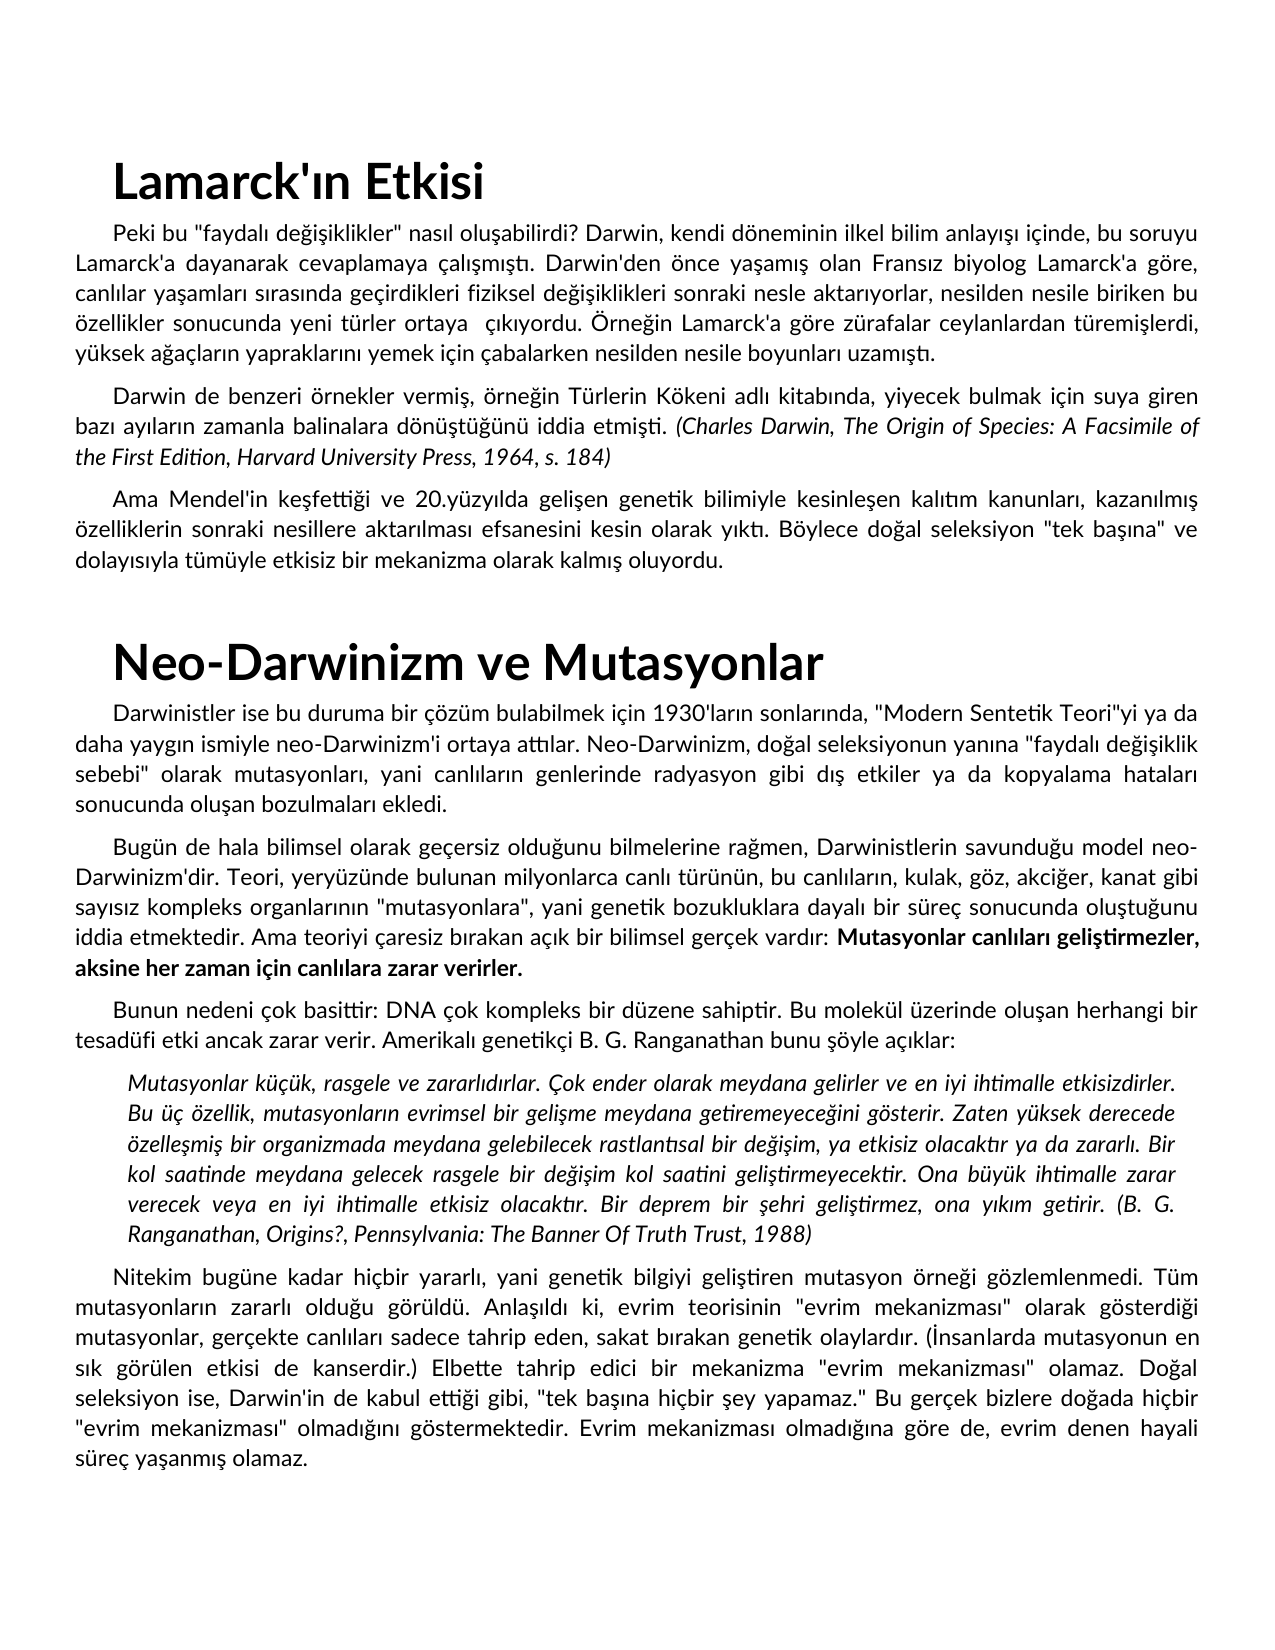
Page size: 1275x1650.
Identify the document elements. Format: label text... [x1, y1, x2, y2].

text Ama Mendel'in keşfettiği ve 20.yüzyılda gelişen genetik bilimiyle kesinleşen kalıtım kanunları, kazanılmış özelliklerin sonraki nesillere aktarılması efsanesini kesin olarak yıktı. Böylece doğal seleksiyon "tek başına" ve dolayısıyla tümüyle etkisiz bir mekanizma olarak kalmış oluyordu. [75, 485, 1200, 573]
text Darwinistler ise bu duruma bir çözüm bulabilmek için 1930'ların sonlarında, "Modern Sentetik Teori"yi ya da daha yaygın ismiyle neo-Darwinizm'i ortaya attılar. Neo-Darwinizm, doğal seleksiyonun yanına "faydalı değişiklik sebebi" olarak mutasyonları, yani canlıların genlerinde radyasyon gibi dış etkiler ya da kopyalama hataları sonucunda oluşan bozulmaları ekledi. [75, 699, 1200, 817]
text Bugün de hala bilimsel olarak geçersiz olduğunu bilmelerine rağmen, Darwinistlerin savunduğu model neo-Darwinizm'dir. Teori, yeryüzünde bulunan milyonlarca canlı türünün, bu canlıların, kulak, göz, akciğer, kanat gibi sayısız kompleks organlarının "mutasyonlara", yani genetik bozukluklara dayalı bir süreç sonucunda oluştuğunu iddia etmektedir. Ama teoriyi çaresiz bırakan açık bir bilimsel gerçek vardır: Mutasyonlar canlıları geliştirmezler, aksine her zaman için canlılara zarar verirler. [75, 832, 1200, 981]
text Nitekim bugüne kadar hiçbir yararlı, yani genetik bilgiyi geliştiren mutasyon örneği gözlemlenmedi. Tüm mutasyonların zararlı olduğu görüldü. Anlaşıldı ki, evrim teorisinin "evrim mekanizması" olarak gösterdiği mutasyonlar, gerçekte canlıları sadece tahrip eden, sakat bırakan genetik olaylardır. (İnsanlarda mutasyonun en sık görülen etkisi de kanserdir.) Elbette tahrip edici bir mekanizma "evrim mekanizması" olamaz. Doğal seleksiyon ise, Darwin'in de kabul ettiği gibi, "tek başına hiçbir şey yapamaz." Bu gerçek bizlere doğada hiçbir "evrim mekanizması" olmadığını göstermektedir. Evrim mekanizması olmadığına göre de, evrim denen hayali süreç yaşanmış olamaz. [75, 1263, 1200, 1471]
text Darwin de benzeri örnekler vermiş, örneğin Türlerin Kökeni adlı kitabında, yiyecek bulmak için suya giren bazı ayıların zamanla balinalara dönüştüğünü iddia etmişti. (Charles Darwin, The Origin of Species: A Facsimile of the First Edition, Harvard University Press, 1964, s. 184) [75, 382, 1200, 470]
text Bunun nedeni çok basittir: DNA çok kompleks bir düzene sahiptir. Bu molekül üzerinde oluşan herhangi bir tesadüfi etki ancak zarar verir. Amerikalı genetikçi B. G. Ranganathan bunu şöyle açıklar: [75, 996, 1200, 1054]
subtitle Lamarck'ın Etkisi [112, 150, 1200, 210]
text Peki bu "faydalı değişiklikler" nasıl oluşabilirdi? Darwin, kendi döneminin ilkel bilim anlayışı içinde, bu soruyu Lamarck'a dayanarak cevaplamaya çalışmıştı. Darwin'den önce yaşamış olan Fransız biyolog Lamarck'a göre, canlılar yaşamları sırasında geçirdikleri fiziksel değişiklikleri sonraki nesle aktarıyorlar, nesilden nesile biriken bu özellikler sonucunda yeni türler ortaya çıkıyordu. Örneğin Lamarck'a göre zürafalar ceylanlardan türemişlerdi, yüksek ağaçların yapraklarını yemek için çabalarken nesilden nesile boyunları uzamıştı. [75, 218, 1200, 367]
subtitle Neo-Darwinizm ve Mutasyonlar [112, 631, 1200, 691]
text Mutasyonlar küçük, rasgele ve zararlıdırlar. Çok ender olarak meydana gelirler ve en iyi ihtimalle etkisizdirler. Bu üç özellik, mutasyonların evrimsel bir gelişme meydana getiremeyeceğini gösterir. Zaten yüksek derecede özelleşmiş bir organizmada meydana gelebilecek rastlantısal bir değişim, ya etkisiz olacaktır ya da zararlı. Bir kol saatinde meydana gelecek rasgele bir değişim kol saatini geliştirmeyecektir. Ona büyük ihtimalle zarar verecek veya en iyi ihtimalle etkisiz olacaktır. Bir deprem bir şehri geliştirmez, ona yıkım getirir. (B. G. Ranganathan, Origins?, Pennsylvania: The Banner Of Truth Trust, 1988) [127, 1069, 1177, 1247]
